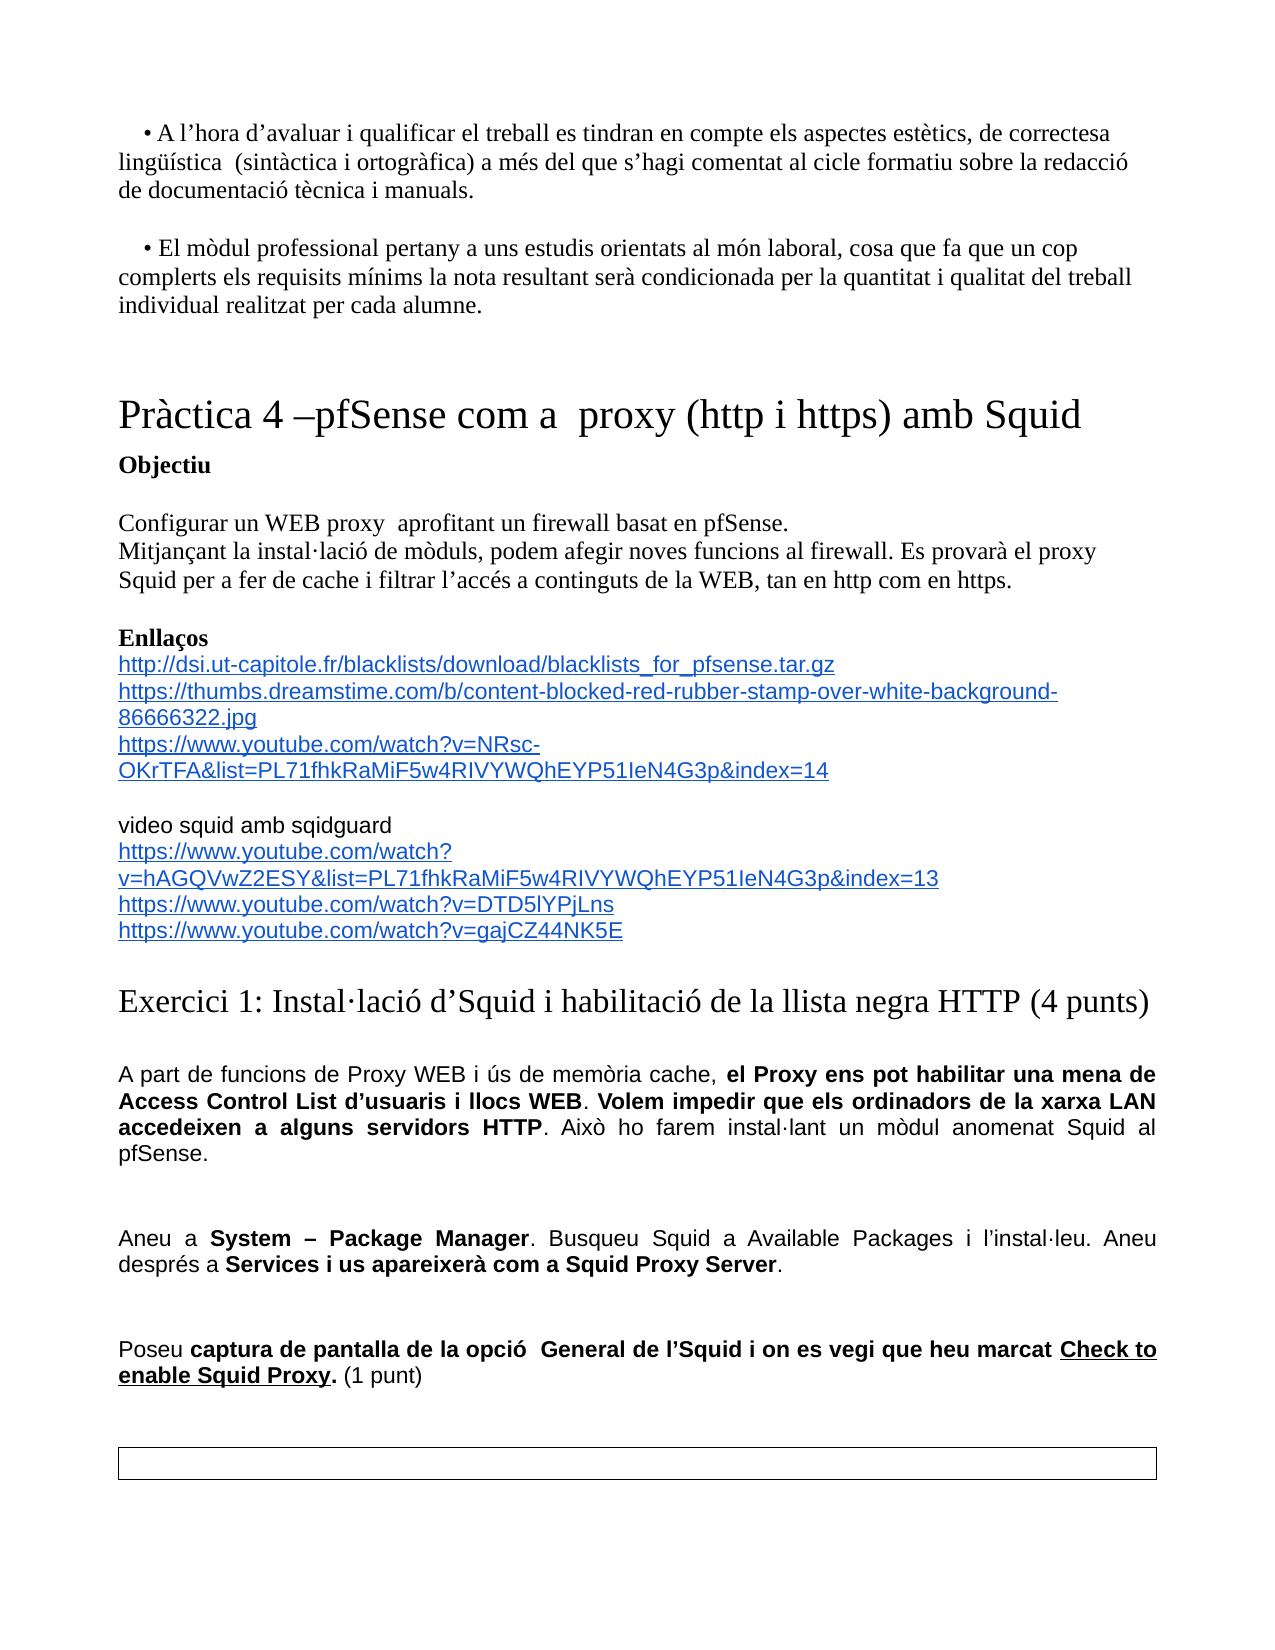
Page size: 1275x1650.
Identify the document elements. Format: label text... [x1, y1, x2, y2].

text https://www.youtube.com/watch?v=hAGQVwZ2ESY&list=PL71fhkRaMiF5w4RIVYWQhEYP51IeN4G3p&index=13 [118, 838, 1157, 891]
text A part de funcions de Proxy WEB i ús de memòria cache, el Proxy ens pot habilitar una mena de Access Control List d’usuaris i llocs WEB. Volem impedir que els ordinadors de la xarxa LAN accedeixen a alguns servidors HTTP. Això ho farem instal·lant un mòdul anomenat Squid al pfSense. [118, 1061, 1157, 1167]
text https://www.youtube.com/watch?v=NRsc-OKrTFA&list=PL71fhkRaMiF5w4RIVYWQhEYP51IeN4G3p&index=14 [118, 731, 1157, 783]
text https://www.youtube.com/watch?v=gajCZ44NK5E [118, 917, 1157, 944]
text • A l’hora d’avaluar i qualificar el treball es tindran en compte els aspectes estètics, de correctesa lingüística (sintàctica i ortogràfica) a més del que s’hagi comentat al cicle formatiu sobre la redacció de documentació tècnica i manuals. [118, 118, 1157, 204]
text Aneu a System – Package Manager. Busqueu Squid a Available Packages i l’instal·leu. Aneu després a Services i us apareixerà com a Squid Proxy Server. [118, 1225, 1157, 1278]
text Configurar un WEB proxy aprofitant un firewall basat en pfSense. [118, 508, 1157, 536]
text https://www.youtube.com/watch?v=DTD5lYPjLns [118, 891, 1157, 917]
text http://dsi.ut-capitole.fr/blacklists/download/blacklists_for_pfsense.tar.gz [118, 651, 1157, 678]
text https://thumbs.dreamstime.com/b/content-blocked-red-rubber-stamp-over-white-background-86666322.jpg [118, 678, 1157, 731]
text video squid amb sqidguard [118, 812, 1157, 838]
text Objectiu [118, 450, 1157, 479]
subtitle Pràctica 4 –pfSense com a proxy (http i https) amb Squid [118, 390, 1157, 438]
text Poseu captura de pantalla de la opció General de l’Squid i on es vegi que heu marcat Check to enable Squid Proxy. (1 punt) [118, 1336, 1157, 1389]
subtitle Exercici 1: Instal·lació d’Squid i habilitació de la llista negra HTTP (4 punts) [118, 981, 1157, 1019]
text Enllaços [118, 623, 1157, 651]
text Mitjançant la instal·lació de mòduls, podem afegir noves funcions al firewall. Es provarà el proxy Squid per a fer de cache i filtrar l’accés a continguts de la WEB, tan en http com en https. [118, 536, 1157, 594]
text • El mòdul professional pertany a uns estudis orientats al món laboral, cosa que fa que un cop complerts els requisits mínims la nota resultant serà condicionada per la quantitat i qualitat del treball individual realitzat per cada alumne. [118, 233, 1157, 319]
